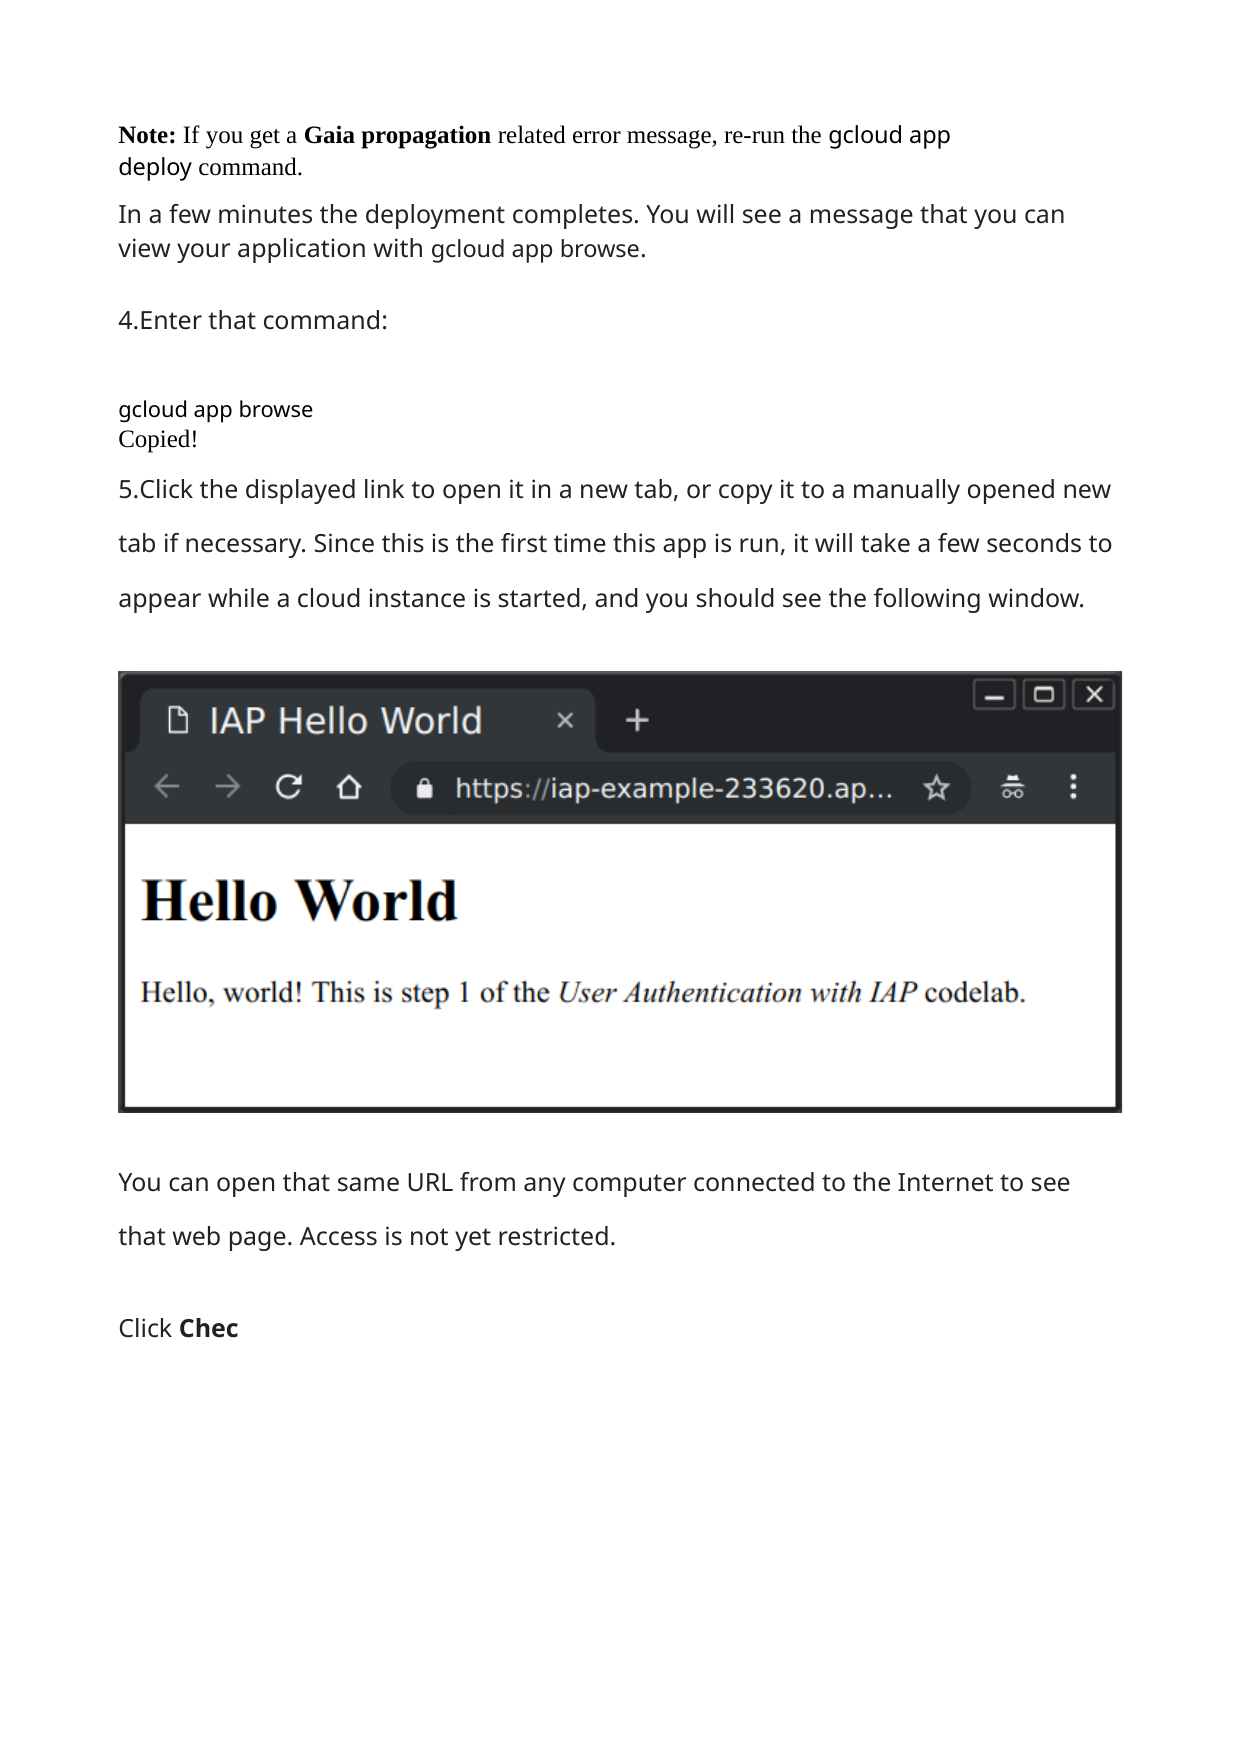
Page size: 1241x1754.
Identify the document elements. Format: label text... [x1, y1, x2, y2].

list Enter that command: [118, 302, 1122, 336]
text Click Chec [118, 1311, 1122, 1345]
text Note: If you get a Gaia propagation related error message, re-run the gcloud app deploy command. [118, 118, 1122, 182]
text In a few minutes the deployment completes. You will see a message that you can view your application with gcloud app browse. [118, 197, 1122, 265]
list Click the displayed link to open it in a new tab, or copy it to a manually opened new tab if necessary. Since this is the first time this app is run, it will take a few seconds to appear while a cloud instance is started, and you should see the following window. [118, 472, 1122, 615]
text Copied! [118, 424, 1109, 453]
text gcloud app browse [118, 394, 1122, 424]
picture [118, 671, 1123, 1113]
text You can open that same URL from any computer connected to the Internet to see that web page. Access is not yet restricted. [118, 1164, 1122, 1253]
